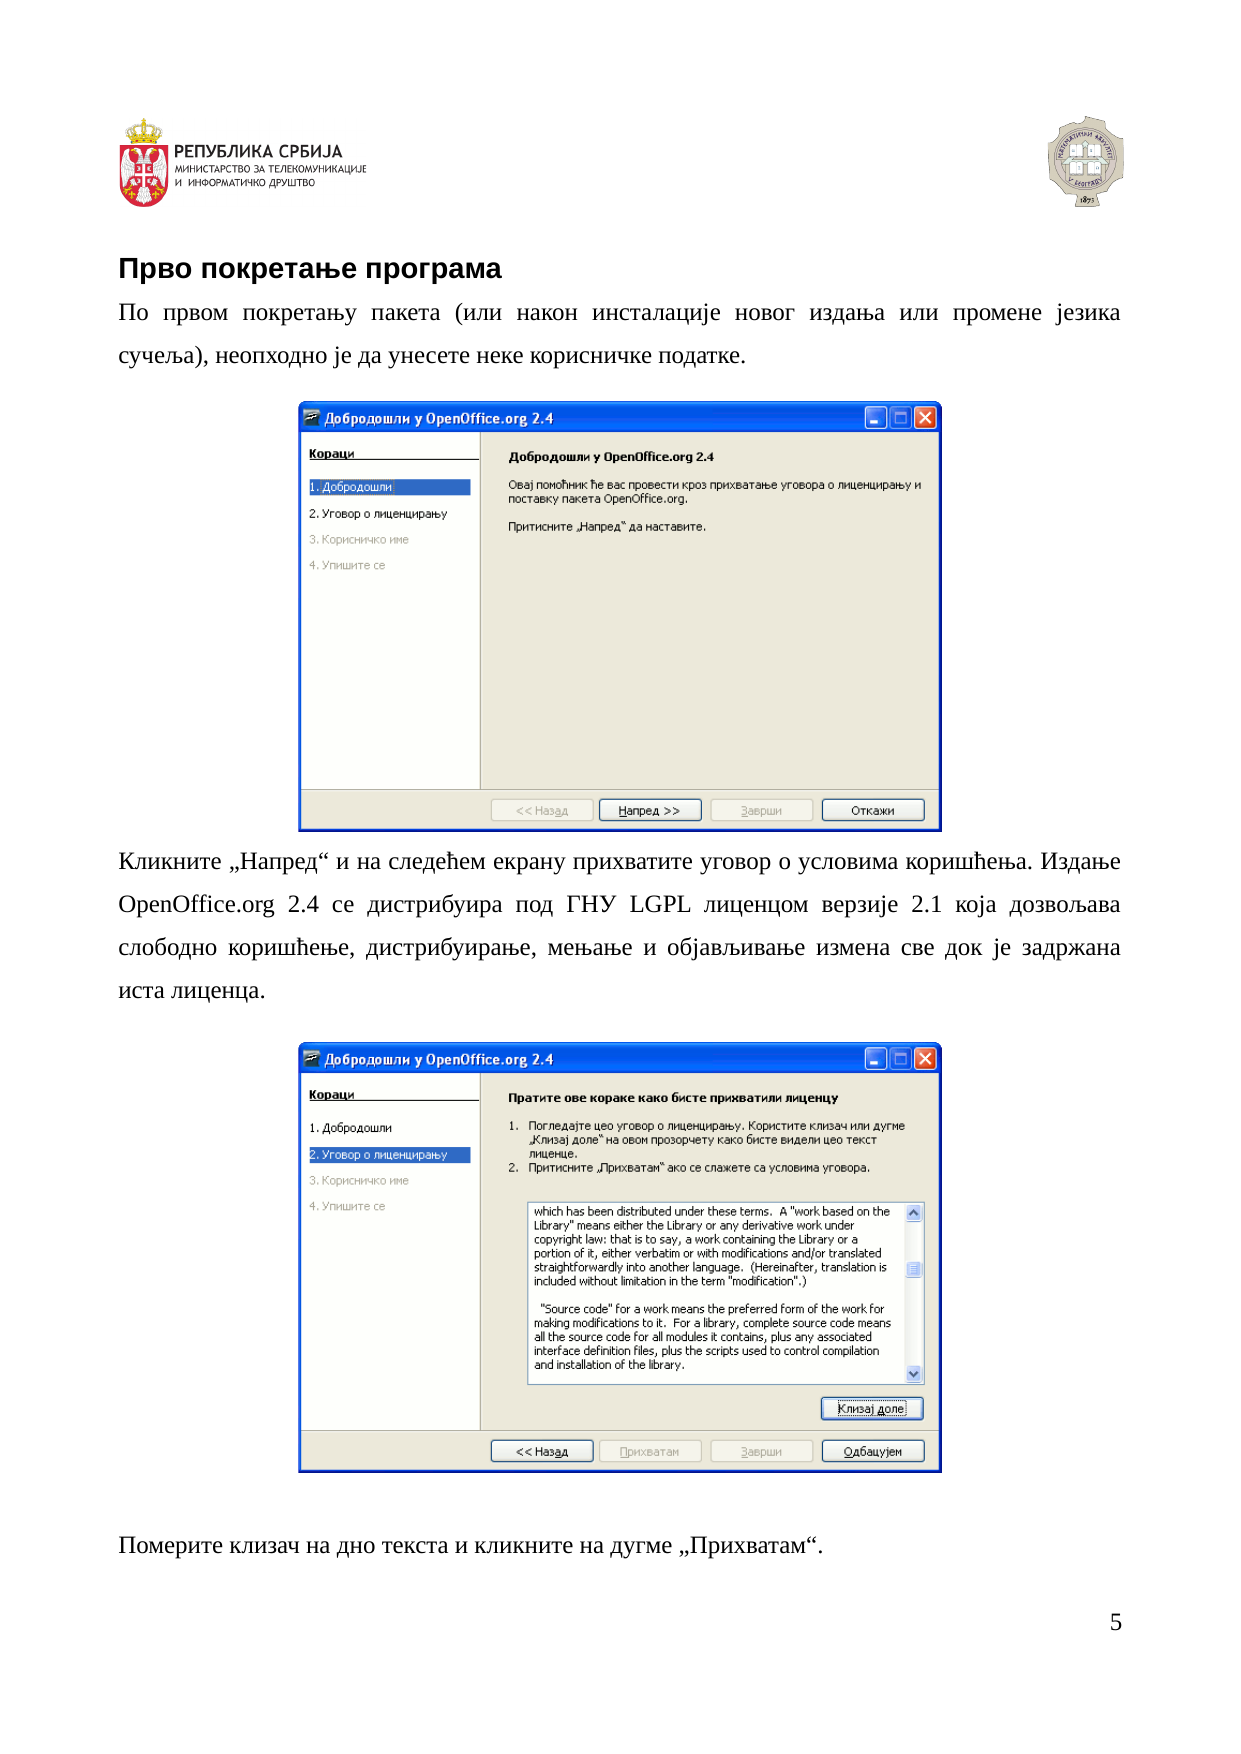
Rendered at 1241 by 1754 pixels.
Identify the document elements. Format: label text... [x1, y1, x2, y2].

picture [298, 1042, 942, 1473]
text Померите клизач на дно текста и кликните на дугме „Прихватам“. [118, 1048, 1122, 1558]
picture [1047, 116, 1124, 207]
text Кликните „Напред“ и на следећем екрану прихватите уговор о условима коришћења. Издање OpenOffice.org 2.4 се дистрибуира под ГНУ LGPL лиценцом верзије 2.1 која дозвољава слободно коришћење, дистрибуирање, мењање и објављивање измена све док је задржана иста лиценца. [118, 413, 1122, 1004]
text По првом покретању пакета (или након инсталације новог издања или промене језика сучеља), неопходно је да унесете неке корисничке податке. [118, 297, 1122, 369]
picture [119, 118, 367, 207]
picture [298, 401, 942, 832]
subtitle Прво покретање програма [118, 251, 1122, 285]
